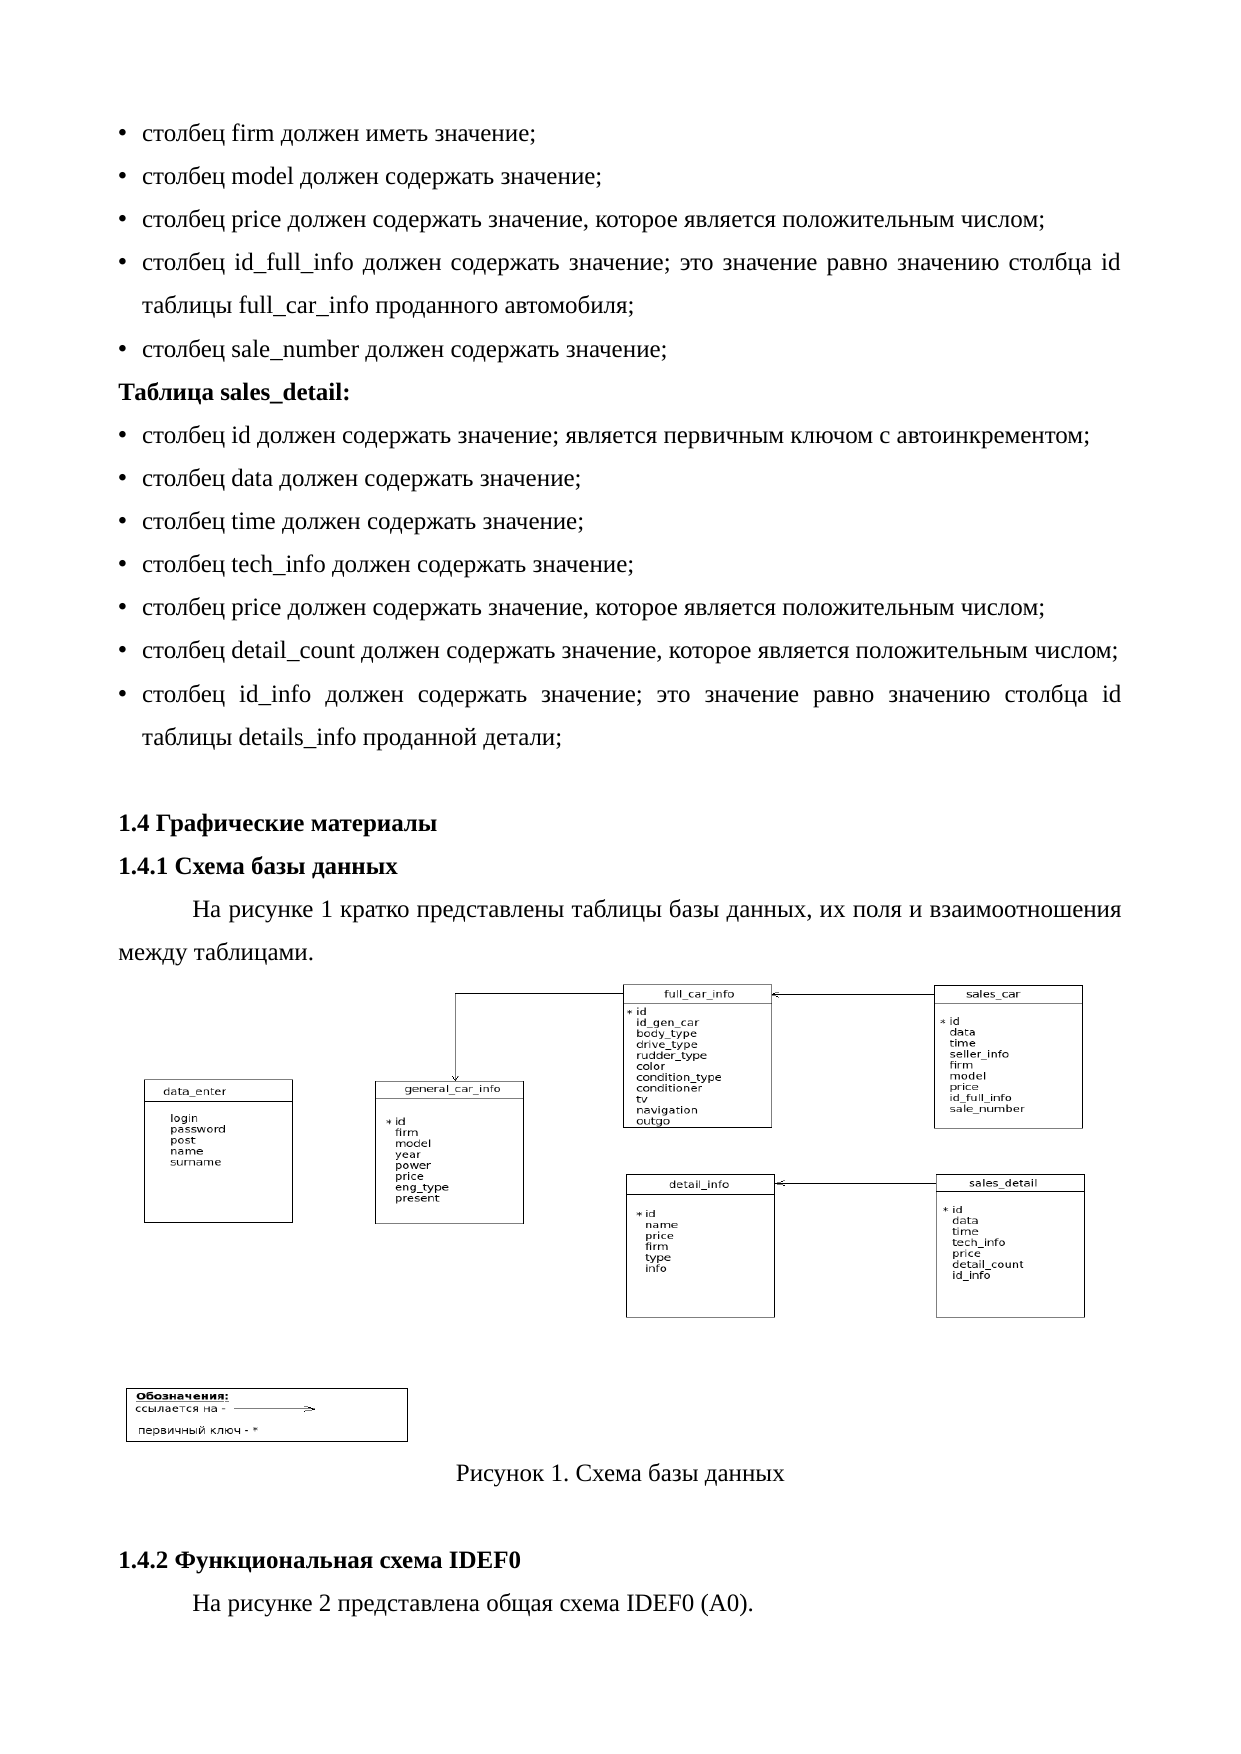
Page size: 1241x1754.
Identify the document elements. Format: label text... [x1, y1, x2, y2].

list столбец time должен содержать значение; [118, 506, 1122, 535]
text Рисунок 1. Схема базы данных [118, 1445, 1122, 1487]
list столбец id_info должен содержать значение; это значение равно значению столбца id таблицы details_info проданной детали; [118, 679, 1122, 751]
list столбец sale_number должен содержать значение; [118, 334, 1122, 362]
subtitle 1.4.1 Схема базы данных [118, 851, 1122, 880]
text На рисунке 2 представлена общая схема IDEF0 (A0). [118, 1588, 1122, 1617]
list столбец data должен содержать значение; [118, 463, 1122, 492]
list столбец price должен содержать значение, которое является положительным числом; [118, 592, 1122, 621]
list столбец firm должен иметь значение; [118, 118, 1122, 147]
list столбец detail_count должен содержать значение, которое является положительным числом; [118, 636, 1122, 664]
list столбец id должен содержать значение; является первичным ключом с автоинкрементом; [118, 420, 1122, 449]
text На рисунке 1 кратко представлены таблицы базы данных, их поля и взаимоотношения между таблицами. [118, 894, 1122, 966]
subtitle 1.4.2 Функциональная схема IDEF0 [118, 1545, 1122, 1573]
list столбец tech_info должен содержать значение; [118, 549, 1122, 578]
subtitle 1.4 Графические материалы [118, 808, 1122, 837]
text Таблица sales_detail: [118, 377, 1122, 406]
list столбец id_full_info должен содержать значение; это значение равно значению столбца id таблицы full_car_info проданного автомобиля; [118, 247, 1122, 319]
picture [118, 980, 1123, 1445]
list столбец price должен содержать значение, которое является положительным числом; [118, 204, 1122, 233]
list столбец model должен содержать значение; [118, 161, 1122, 190]
